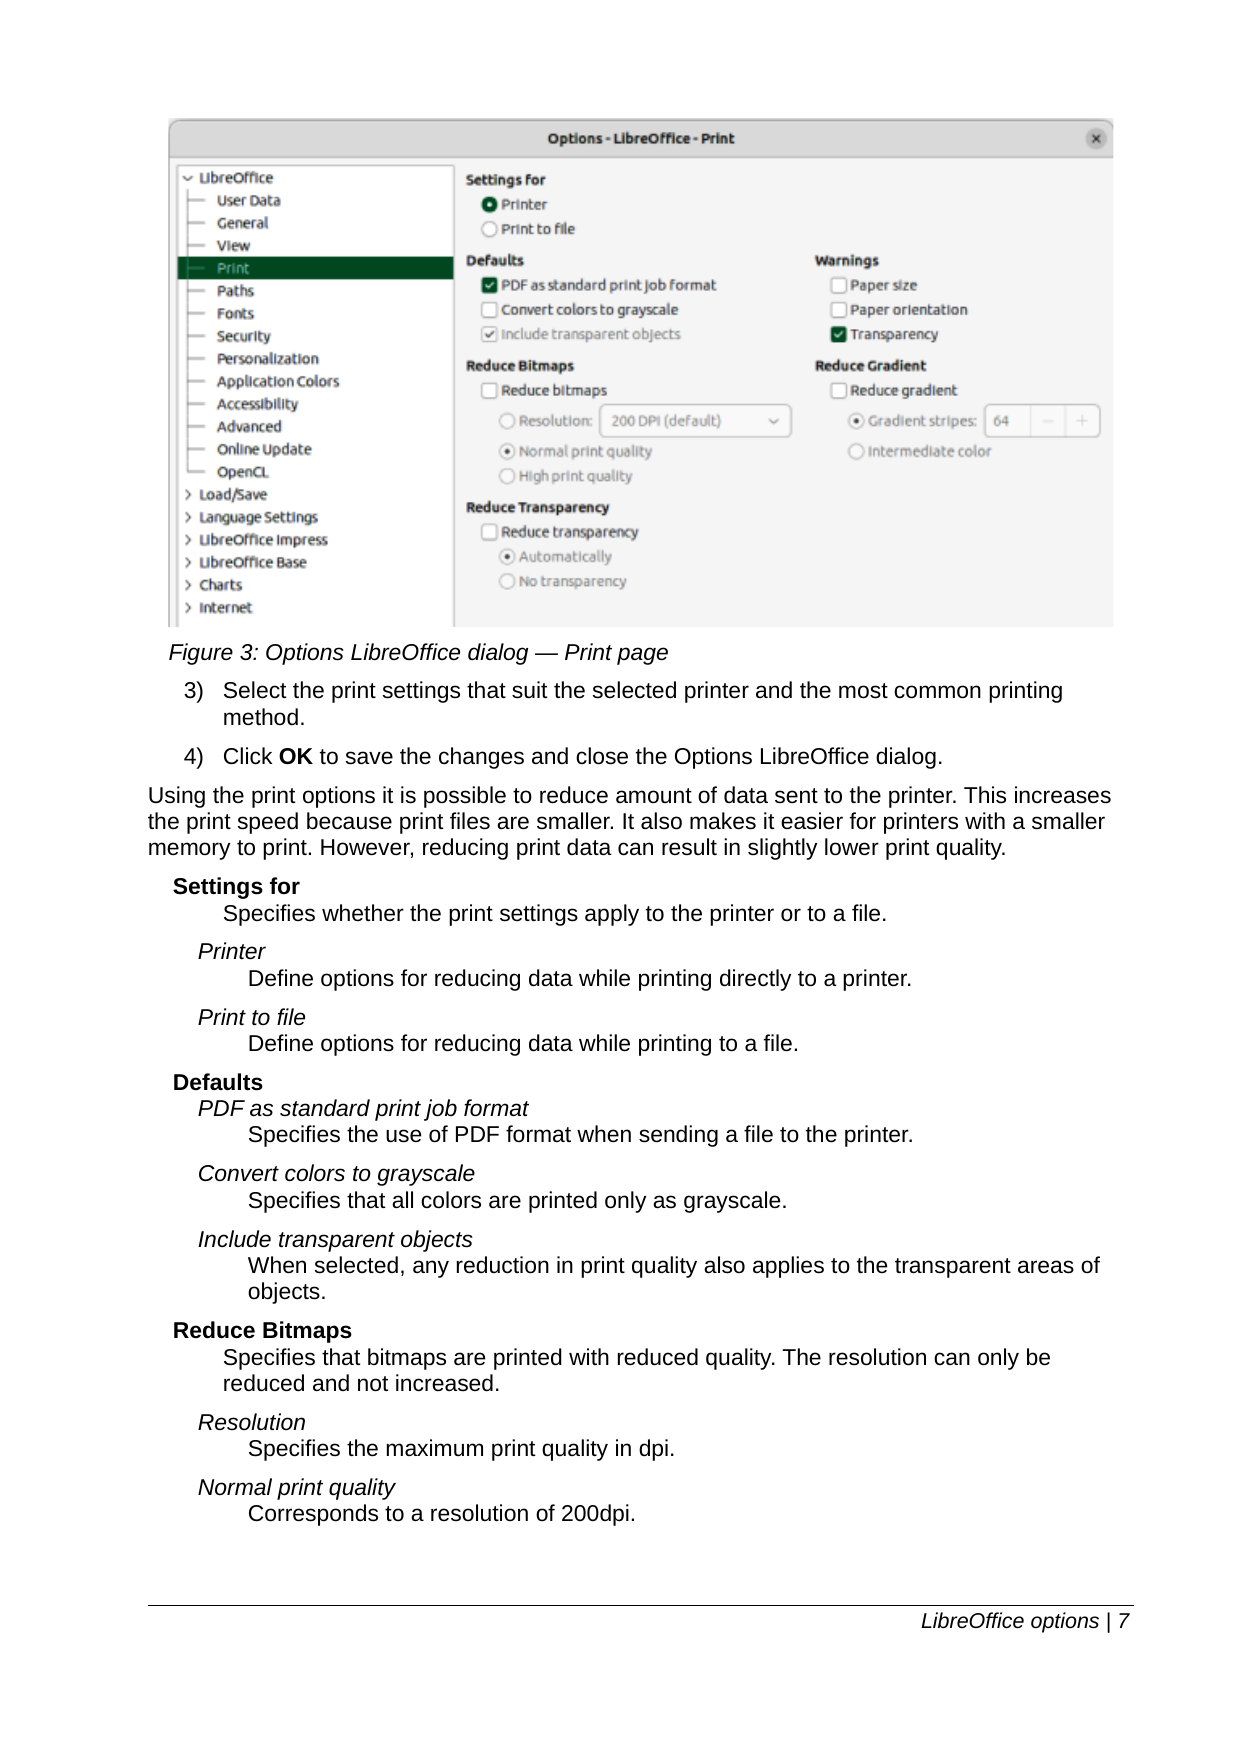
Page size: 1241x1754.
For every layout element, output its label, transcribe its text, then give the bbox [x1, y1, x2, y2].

text Resolution [198, 1409, 1134, 1435]
text Specifies the maximum print quality in dpi. [248, 1435, 1134, 1461]
text PDF as standard print job format [198, 1095, 1134, 1121]
text Include transparent objects [198, 1226, 1134, 1252]
text Specifies the use of PDF format when sending a file to the printer. [248, 1121, 1134, 1148]
text Corresponds to a resolution of 200dpi. [248, 1500, 1134, 1527]
text Specifies that bitmaps are printed with reduced quality. The resolution can only be reduced and not increased. [223, 1343, 1134, 1396]
text Define options for reducing data while printing to a file. [248, 1030, 1134, 1056]
text Defaults [173, 1069, 1134, 1095]
text Reduce Bitmaps [173, 1317, 1134, 1343]
picture [168, 118, 1114, 627]
text Define options for reducing data while printing directly to a printer. [248, 965, 1134, 991]
text Print to file [198, 1003, 1134, 1030]
text Specifies that all colors are printed only as grayscale. [248, 1187, 1134, 1213]
text Normal print quality [198, 1474, 1134, 1500]
text Convert colors to grayscale [198, 1160, 1134, 1187]
text Settings for [173, 873, 1134, 899]
text When selected, any reduction in print quality also applies to the transparent areas of objects. [248, 1252, 1134, 1304]
text Figure 3: Options LibreOffice dialog — Print page [168, 639, 1113, 665]
list Select the print settings that suit the selected printer and the most common printing method. [204, 677, 1134, 730]
list Click OK to save the changes and close the Options LibreOffice dialog. [204, 743, 1134, 769]
text Specifies whether the print settings apply to the printer or to a file. [223, 899, 1134, 926]
text Printer [198, 938, 1134, 965]
text Using the print options it is possible to reduce amount of data sent to the printer. This increases the print speed because print files are smaller. It also makes it easier for printers with a smaller memory to print. However, reducing print data can result in slightly lower print quality. [148, 782, 1134, 861]
